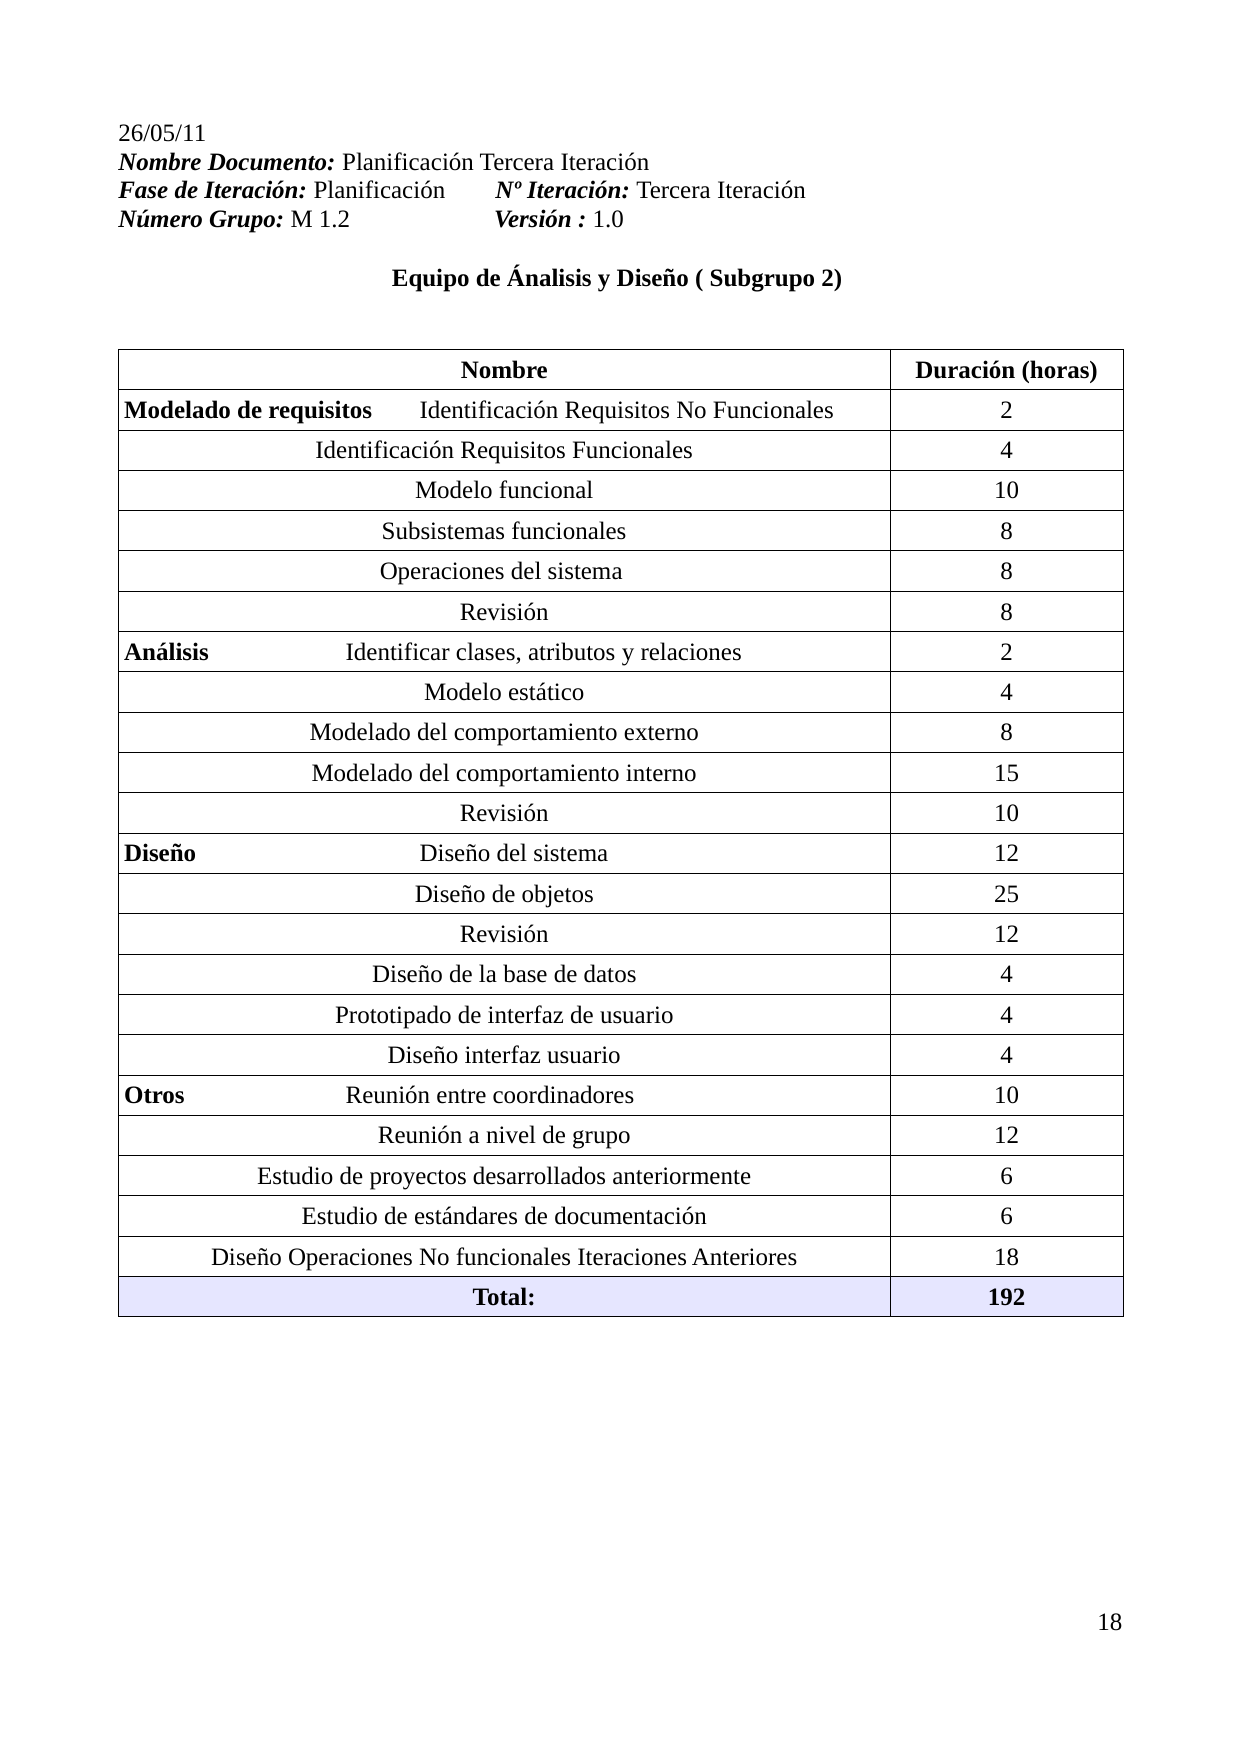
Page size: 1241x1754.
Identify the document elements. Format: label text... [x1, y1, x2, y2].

table_cell Diseño Diseño del sistema [119, 834, 890, 873]
table_cell Modelo estático [119, 672, 890, 712]
table_cell 8 [891, 551, 1123, 591]
table_cell Diseño de la base de datos [119, 955, 890, 994]
table_cell Operaciones del sistema [119, 551, 890, 591]
table_cell Identificación Requisitos Funcionales [119, 431, 890, 470]
table_cell 10 [891, 793, 1123, 833]
table_cell Modelo funcional [119, 471, 890, 510]
table_cell 12 [891, 914, 1123, 953]
table_cell Estudio de proyectos desarrollados anteriormente [119, 1156, 890, 1195]
table_cell Modelado del comportamiento externo [119, 713, 890, 752]
table_cell Revisión [119, 914, 890, 953]
table_cell Prototipado de interfaz de usuario [119, 995, 890, 1034]
table_cell 15 [891, 753, 1123, 792]
table_cell Análisis Identificar clases, atributos y relaciones [119, 632, 890, 671]
table_header Duración (horas) [891, 350, 1123, 389]
table_cell Diseño interfaz usuario [119, 1035, 890, 1074]
table_cell Diseño de objetos [119, 874, 890, 913]
table_cell 8 [891, 511, 1123, 550]
table_cell Estudio de estándares de documentación [119, 1196, 890, 1236]
table_cell 12 [891, 834, 1123, 873]
table_cell 8 [891, 592, 1123, 631]
table_cell Otros Reunión entre coordinadores [119, 1076, 890, 1115]
table_cell 12 [891, 1116, 1123, 1155]
text Equipo de Ánalisis y Diseño ( Subgrupo 2) [118, 263, 1122, 291]
table_cell Revisión [119, 793, 890, 833]
table_cell 4 [891, 995, 1123, 1034]
table_cell Diseño Operaciones No funcionales Iteraciones Anteriores [119, 1237, 890, 1276]
table_cell 8 [891, 713, 1123, 752]
table_cell Subsistemas funcionales [119, 511, 890, 550]
table_cell 4 [891, 431, 1123, 470]
table_cell 10 [891, 471, 1123, 510]
table_cell 18 [891, 1237, 1123, 1276]
table_cell 4 [891, 672, 1123, 712]
table_cell Total: [119, 1277, 890, 1316]
table_cell 10 [891, 1076, 1123, 1115]
table_cell 192 [891, 1277, 1123, 1316]
table_header Nombre [119, 350, 890, 389]
table_cell 2 [891, 390, 1123, 429]
table_cell 4 [891, 955, 1123, 994]
table_cell 25 [891, 874, 1123, 913]
table_cell 6 [891, 1156, 1123, 1195]
table_cell 6 [891, 1196, 1123, 1236]
table_cell Revisión [119, 592, 890, 631]
table_cell 4 [891, 1035, 1123, 1074]
table_cell Modelado de requisitos Identificación Requisitos No Funcionales [119, 390, 890, 429]
table_cell Reunión a nivel de grupo [119, 1116, 890, 1155]
table_cell 2 [891, 632, 1123, 671]
table_cell Modelado del comportamiento interno [119, 753, 890, 792]
